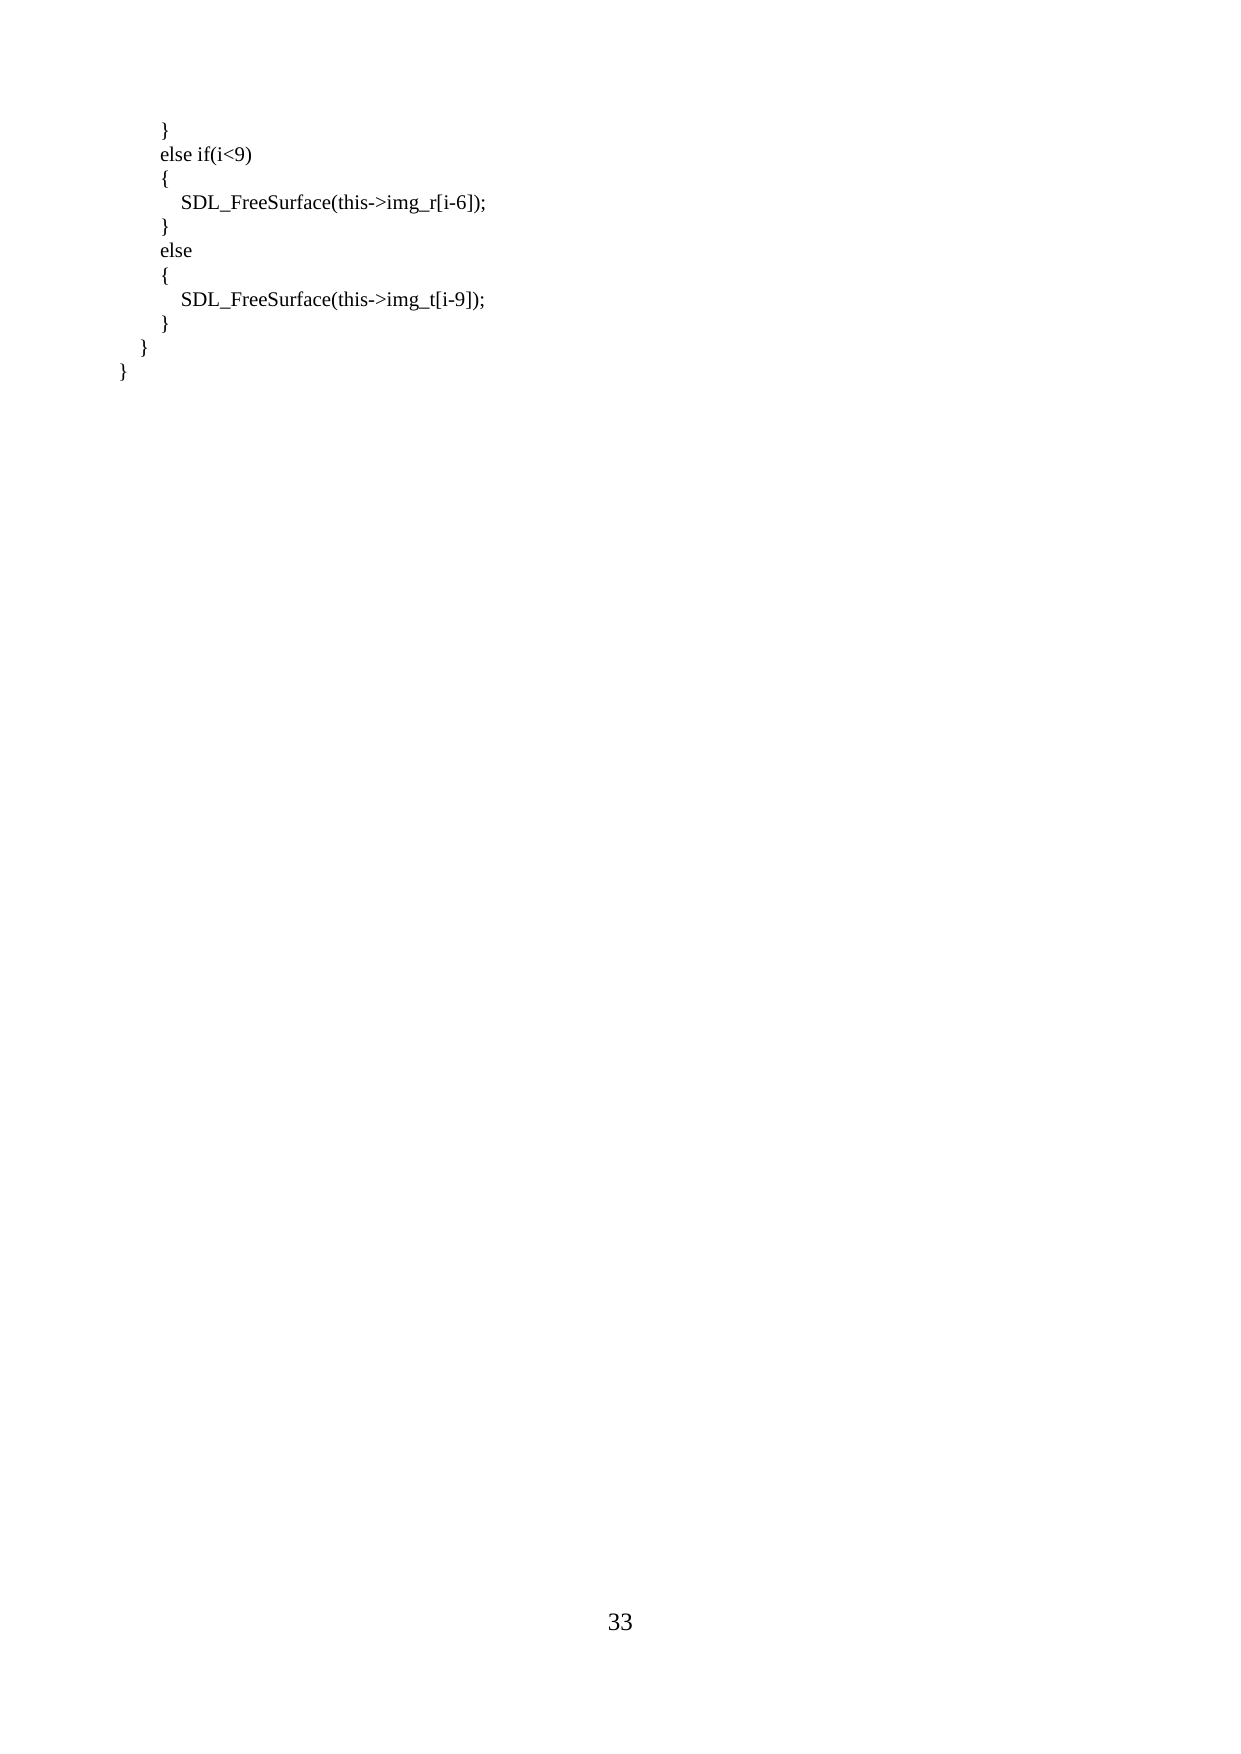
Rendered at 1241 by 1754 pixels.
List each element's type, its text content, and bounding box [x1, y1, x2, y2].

text } [118, 311, 1122, 335]
text SDL_FreeSurface(this->img_r[i-6]); [118, 190, 1122, 214]
text { [118, 262, 1122, 287]
text else [118, 238, 1122, 262]
text else if(i<9) [118, 142, 1122, 166]
text } [118, 359, 1122, 383]
text } [118, 118, 1122, 142]
text { [118, 166, 1122, 190]
text } [118, 214, 1122, 238]
text } [118, 335, 1122, 359]
text SDL_FreeSurface(this->img_t[i-9]); [118, 287, 1122, 311]
